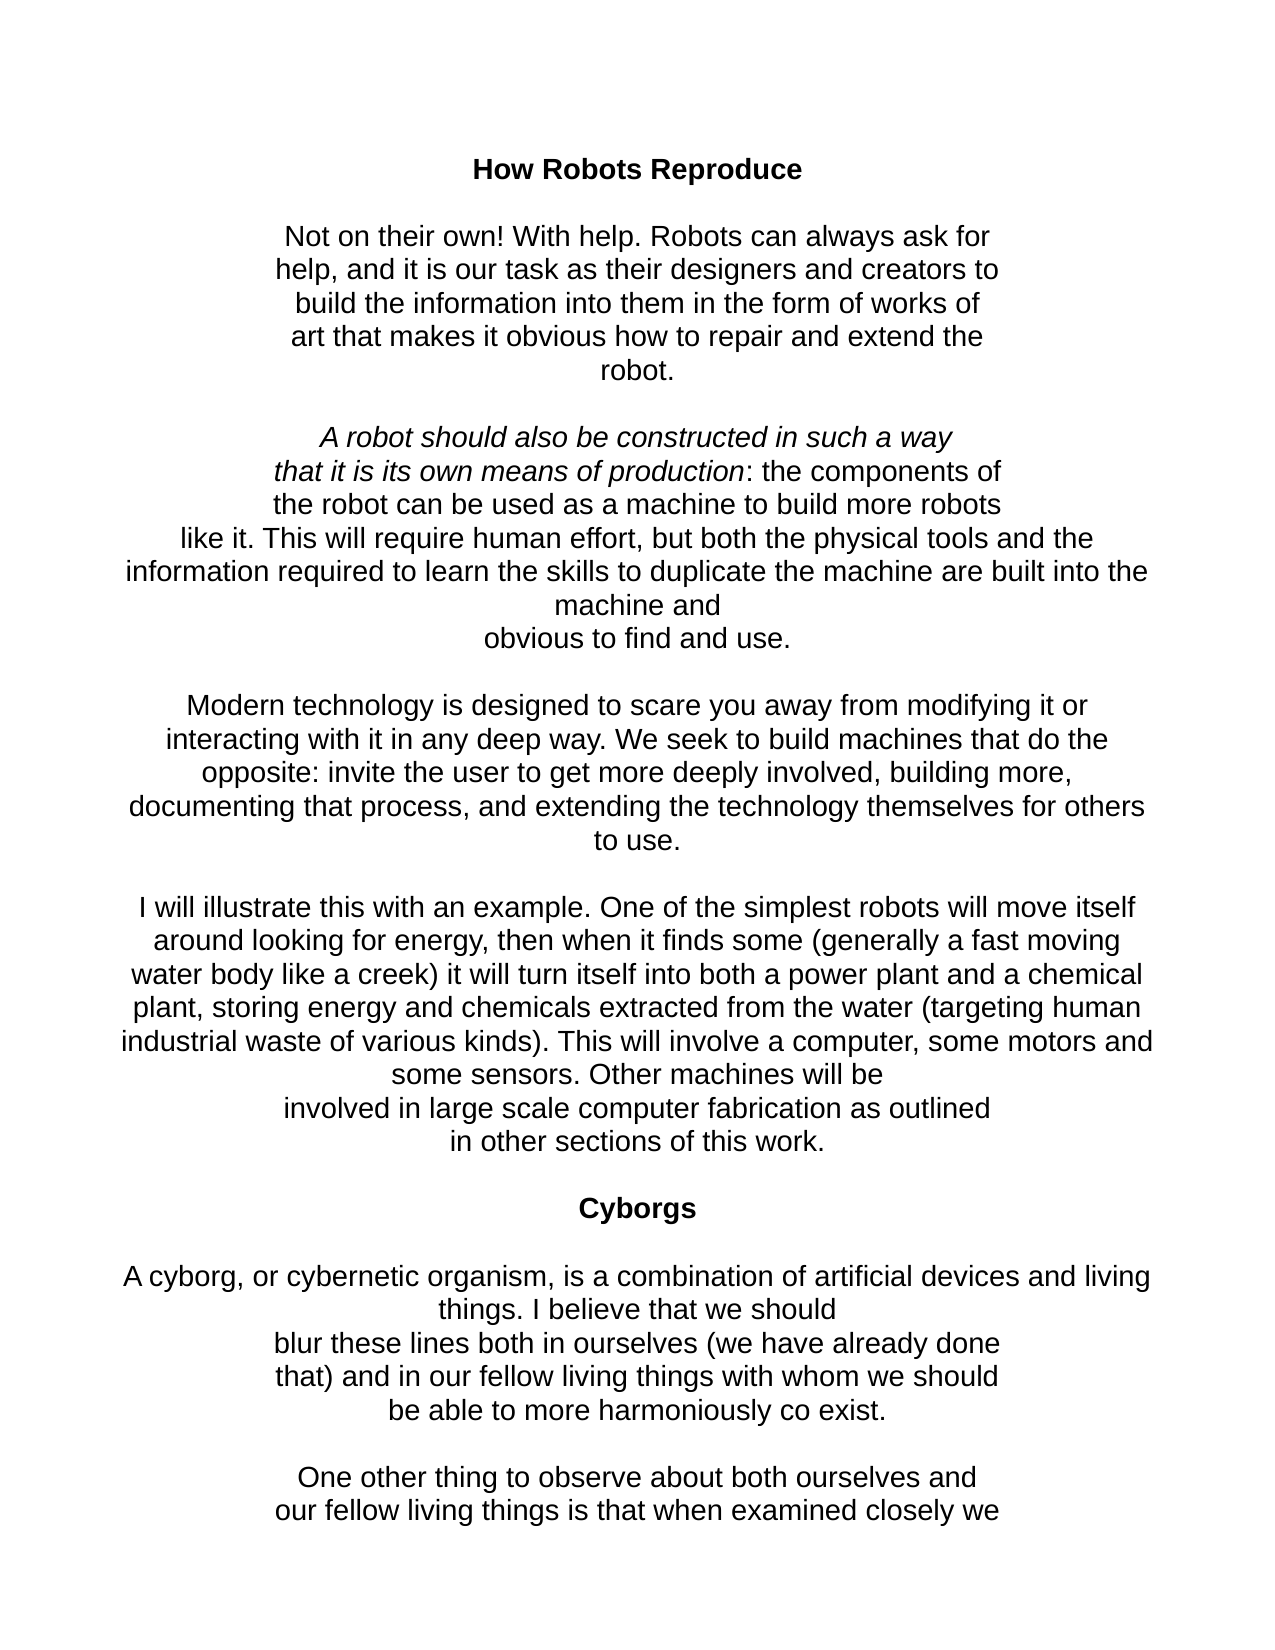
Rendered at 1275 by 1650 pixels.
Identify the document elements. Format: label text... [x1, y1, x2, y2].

text A cyborg, or cybernetic organism, is a combination of artificial devices and living things. I believe that we should [118, 1258, 1157, 1326]
text Modern technology is designed to scare you away from modifying it or interacting with it in any deep way. We seek to build machines that do the opposite: invite the user to get more deeply involved, building more, documenting that process, and extending the technology themselves for others to use. [118, 688, 1157, 856]
text our fellow living things is that when examined closely we [118, 1493, 1157, 1527]
text Not on their own! With help. Robots can always ask for [118, 219, 1157, 252]
text One other thing to observe about both ourselves and [118, 1460, 1157, 1493]
text I will illustrate this with an example. One of the simplest robots will move itself around looking for energy, then when it finds some (generally a fast moving water body like a creek) it will turn itself into both a power plant and a chemical plant, storing energy and chemicals extracted from the water (targeting human industrial waste of various kinds). This will involve a computer, some motors and some sensors. Other machines will be [118, 889, 1157, 1091]
text that) and in our fellow living things with whom we should [118, 1359, 1157, 1393]
text help, and it is our task as their designers and creators to [118, 252, 1157, 286]
text in other sections of this work. [118, 1124, 1157, 1158]
text art that makes it obvious how to repair and extend the [118, 319, 1157, 353]
text be able to more harmoniously co exist. [118, 1393, 1157, 1426]
text Cyborgs [118, 1191, 1157, 1225]
text build the information into them in the form of works of [118, 286, 1157, 319]
text like it. This will require human effort, but both the physical tools and the information required to learn the skills to duplicate the machine are built into the machine and [118, 521, 1157, 621]
text blur these lines both in ourselves (we have already done [118, 1326, 1157, 1359]
text involved in large scale computer fabrication as outlined [118, 1091, 1157, 1124]
text obvious to find and use. [118, 621, 1157, 655]
text that it is its own means of production: the components of [118, 453, 1157, 487]
text A robot should also be constructed in such a way [118, 420, 1157, 453]
text the robot can be used as a machine to build more robots [118, 487, 1157, 521]
text robot. [118, 353, 1157, 386]
text How Robots Reproduce [118, 152, 1157, 185]
